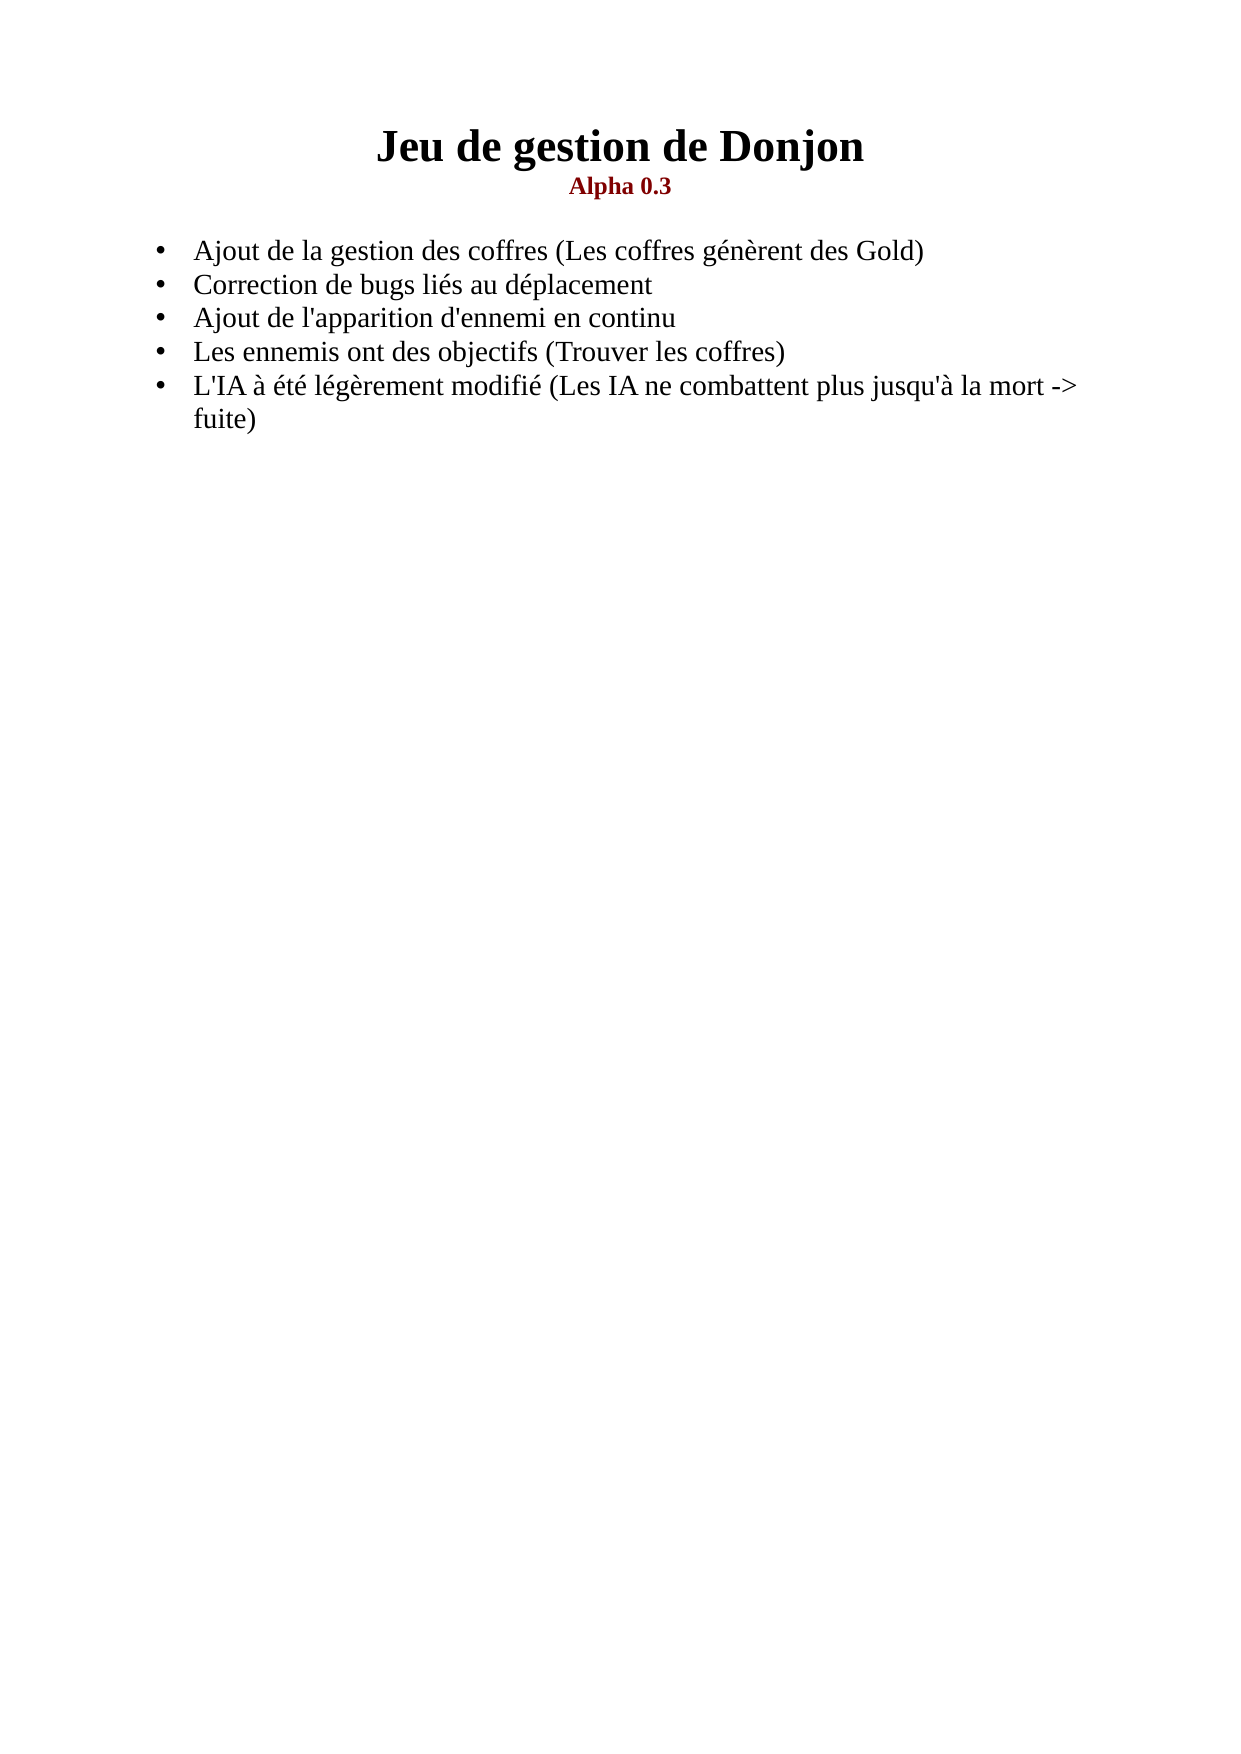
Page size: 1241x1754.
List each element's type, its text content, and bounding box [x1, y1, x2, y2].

list Ajout de la gestion des coffres (Les coffres génèrent des Gold) [156, 233, 1122, 267]
list Correction de bugs liés au déplacement [156, 267, 1122, 300]
list L'IA à été légèrement modifié (Les IA ne combattent plus jusqu'à la mort -> fuite) [156, 368, 1122, 435]
text Jeu de gestion de Donjon [118, 118, 1122, 171]
list Les ennemis ont des objectifs (Trouver les coffres) [156, 334, 1122, 368]
text Alpha 0.3 [118, 171, 1122, 199]
list Ajout de l'apparition d'ennemi en continu [156, 300, 1122, 334]
